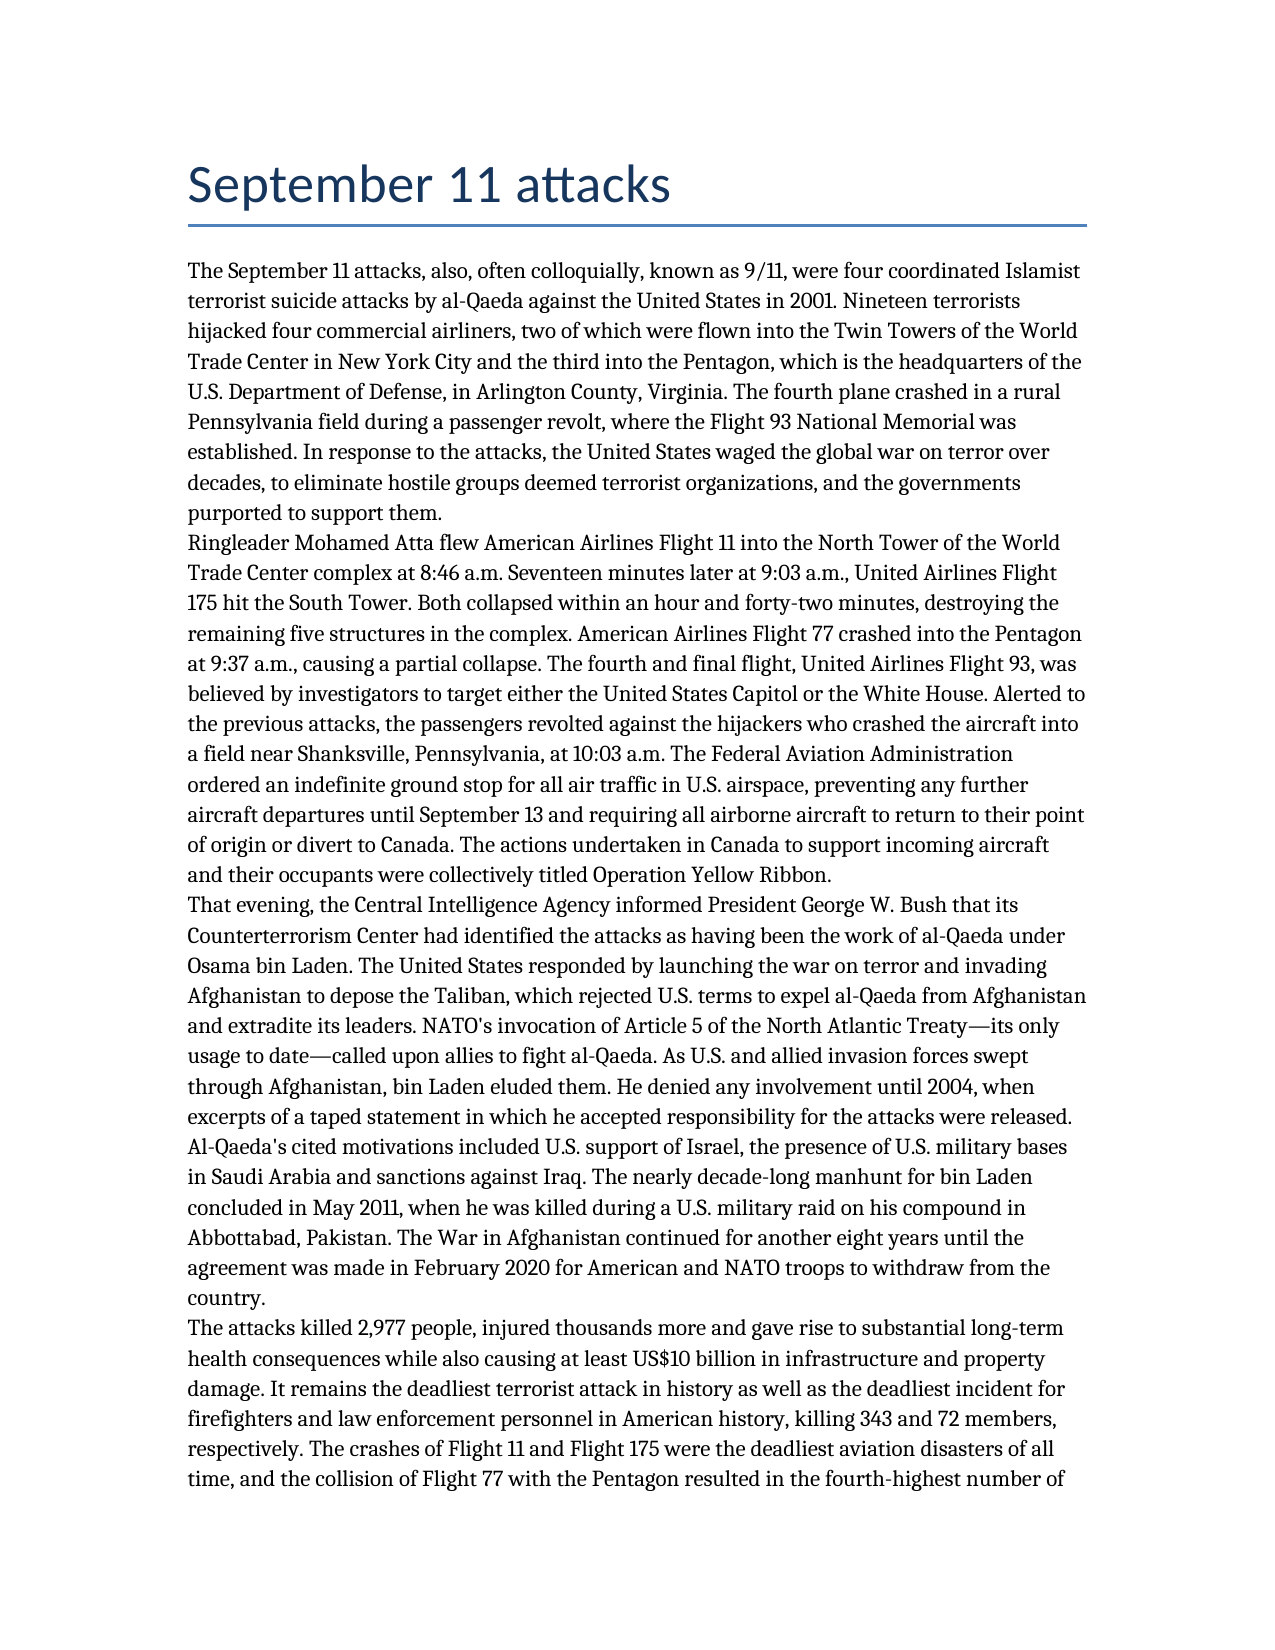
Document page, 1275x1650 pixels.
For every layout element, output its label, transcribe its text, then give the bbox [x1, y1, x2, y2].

text The September 11 attacks, also, often colloquially, known as 9/11, were four coordinated Islamist terrorist suicide attacks by al-Qaeda against the United States in 2001. Nineteen terrorists hijacked four commercial airliners, two of which were flown into the Twin Towers of the World Trade Center in New York City and the third into the Pentagon, which is the headquarters of the U.S. Department of Defense, in Arlington County, Virginia. The fourth plane crashed in a rural Pennsylvania field during a passenger revolt, where the Flight 93 National Memorial was established. In response to the attacks, the United States waged the global war on terror over decades, to eliminate hostile groups deemed terrorist organizations, and the governments purported to support them. Ringleader Mohamed Atta flew American Airlines Flight 11 into the North Tower of the World Trade Center complex at 8:46 a.m. Seventeen minutes later at 9:03 a.m., United Airlines Flight 175 hit the South Tower. Both collapsed within an hour and forty-two minutes, destroying the remaining five structures in the complex. American Airlines Flight 77 crashed into the Pentagon at 9:37 a.m., causing a partial collapse. The fourth and final flight, United Airlines Flight 93, was believed by investigators to target either the United States Capitol or the White House. Alerted to the previous attacks, the passengers revolted against the hijackers who crashed the aircraft into a field near Shanksville, Pennsylvania, at 10:03 a.m. The Federal Aviation Administration ordered an indefinite ground stop for all air traffic in U.S. airspace, preventing any further aircraft departures until September 13 and requiring all airborne aircraft to return to their point of origin or divert to Canada. The actions undertaken in Canada to support incoming aircraft and their occupants were collectively titled Operation Yellow Ribbon. That evening, the Central Intelligence Agency informed President George W. Bush that its Counterterrorism Center had identified the attacks as having been the work of al-Qaeda under Osama bin Laden. The United States responded by launching the war on terror and invading Afghanistan to depose the Taliban, which rejected U.S. terms to expel al-Qaeda from Afghanistan and extradite its leaders. NATO's invocation of Article 5 of the North Atlantic Treaty—its only usage to date—called upon allies to fight al-Qaeda. As U.S. and allied invasion forces swept through Afghanistan, bin Laden eluded them. He denied any involvement until 2004, when excerpts of a taped statement in which he accepted responsibility for the attacks were released. Al-Qaeda's cited motivations included U.S. support of Israel, the presence of U.S. military bases in Saudi Arabia and sanctions against Iraq. The nearly decade-long manhunt for bin Laden concluded in May 2011, when he was killed during a U.S. military raid on his compound in Abbottabad, Pakistan. The War in Afghanistan continued for another eight years until the agreement was made in February 2020 for American and NATO troops to withdraw from the country. The attacks killed 2,977 people, injured thousands more and gave rise to substantial long-term health consequences while also causing at least US$10 billion in infrastructure and property damage. It remains the deadliest terrorist attack in history as well as the deadliest incident for firefighters and law enforcement personnel in American history, killing 343 and 72 members, respectively. The crashes of Flight 11 and Flight 175 were the deadliest aviation disasters of all time, and the collision of Flight 77 with the Pentagon resulted in the fourth-highest number of [187, 258, 1087, 1492]
title September 11 attacks [187, 150, 1087, 227]
